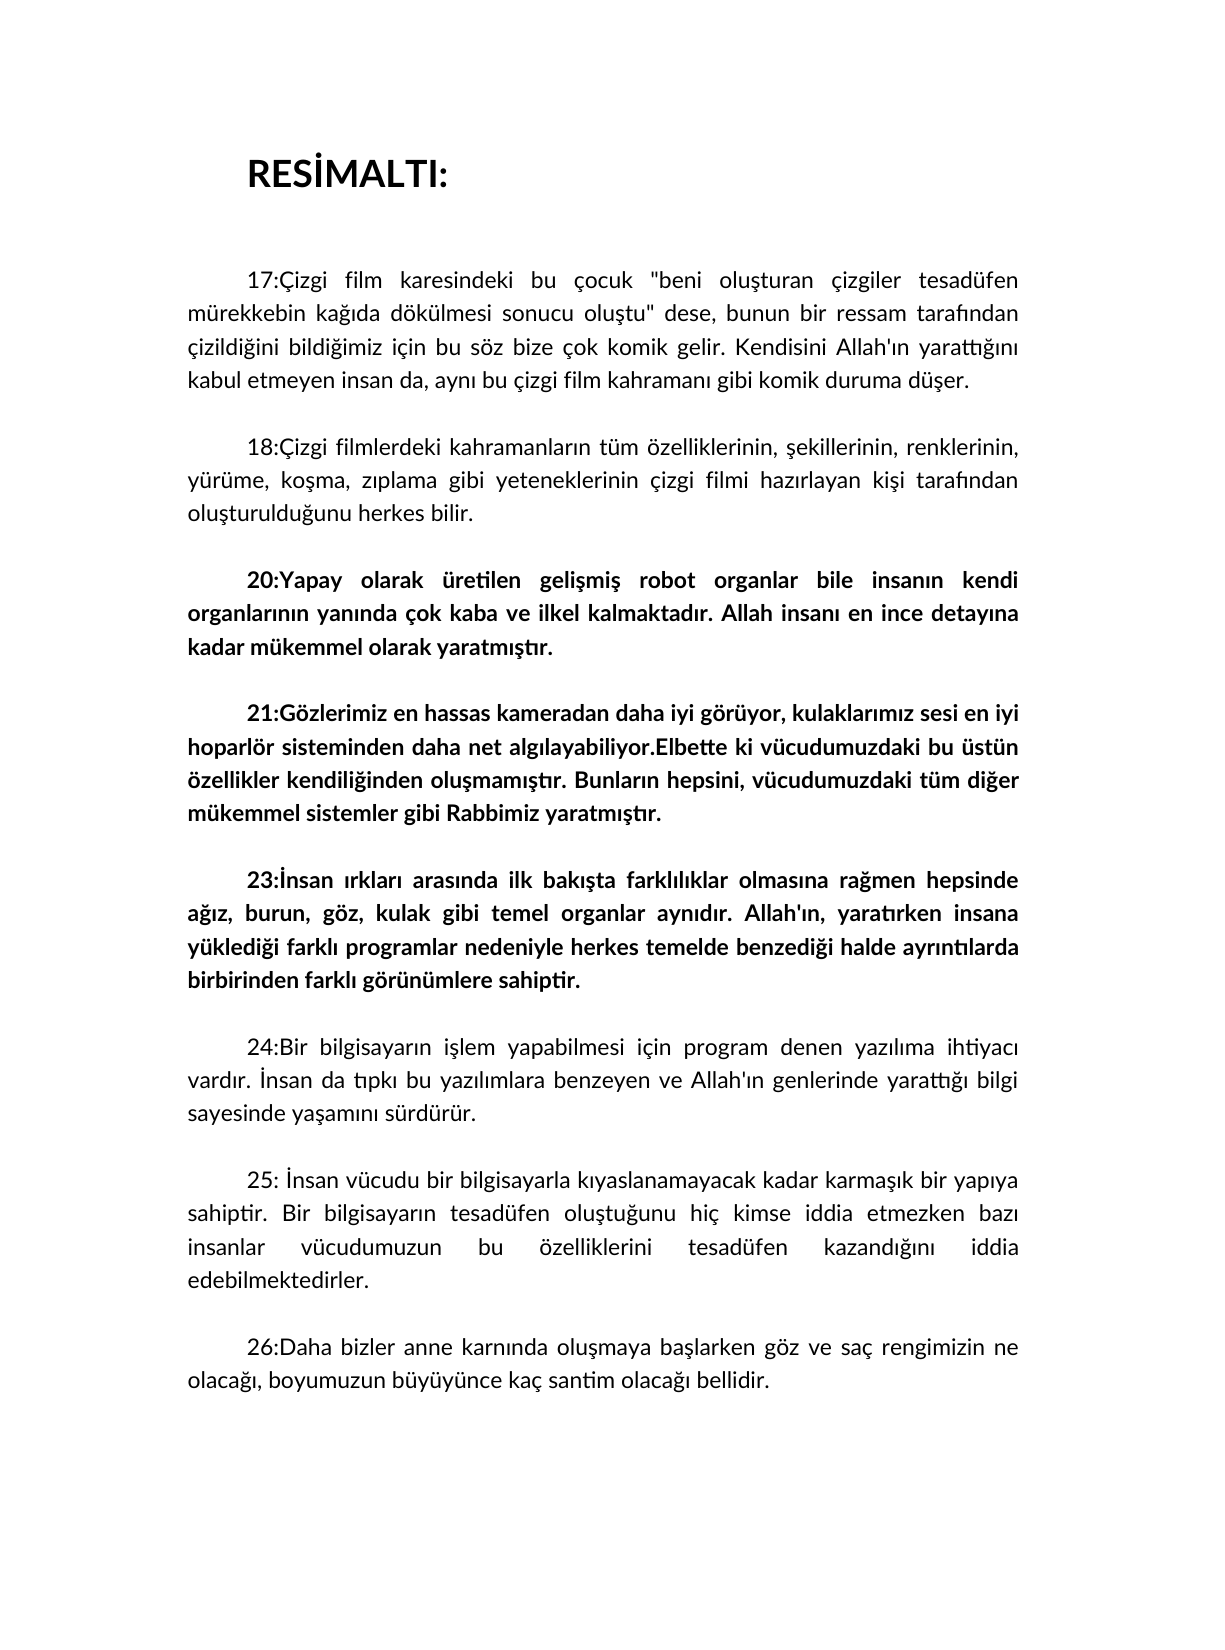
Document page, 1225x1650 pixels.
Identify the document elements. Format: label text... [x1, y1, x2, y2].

text 20:Yapay olarak üretilen gelişmiş robot organlar bile insanın kendi organlarının yanında çok kaba ve ilkel kalmaktadır. Allah insanı en ince detayına kadar mükemmel olarak yaratmıştır. [187, 562, 1020, 662]
text 21:Gözlerimiz en hassas kameradan daha iyi görüyor, kulaklarımız sesi en iyi hoparlör sisteminden daha net algılayabiliyor.Elbette ki vücudumuzdaki bu üstün özellikler kendiliğinden oluşmamıştır. Bunların hepsini, vücudumuzdaki tüm diğer mükemmel sistemler gibi Rabbimiz yaratmıştır. [187, 695, 1020, 828]
text RESİMALTI: [187, 150, 1020, 195]
text 24:Bir bilgisayarın işlem yapabilmesi için program denen yazılıma ihtiyacı vardır. İnsan da tıpkı bu yazılımlara benzeyen ve Allah'ın genlerinde yarattığı bilgi sayesinde yaşamını sürdürür. [187, 1028, 1020, 1128]
text 25: İnsan vücudu bir bilgisayarla kıyaslanamayacak kadar karmaşık bir yapıya sahiptir. Bir bilgisayarın tesadüfen oluştuğunu hiç kimse iddia etmezken bazı insanlar vücudumuzun bu özelliklerini tesadüfen kazandığını iddia edebilmektedirler. [187, 1162, 1020, 1295]
text 18:Çizgi filmlerdeki kahramanların tüm özelliklerinin, şekillerinin, renklerinin, yürüme, koşma, zıplama gibi yeteneklerinin çizgi filmi hazırlayan kişi tarafından oluşturulduğunu herkes bilir. [187, 428, 1020, 528]
text 23:İnsan ırkları arasında ilk bakışta farklılıklar olmasına rağmen hepsinde ağız, burun, göz, kulak gibi temel organlar aynıdır. Allah'ın, yaratırken insana yüklediği farklı programlar nedeniyle herkes temelde benzediği halde ayrıntılarda birbirinden farklı görünümlere sahiptir. [187, 862, 1020, 995]
text 17:Çizgi film karesindeki bu çocuk "beni oluşturan çizgiler tesadüfen mürekkebin kağıda dökülmesi sonucu oluştu" dese, bunun bir ressam tarafından çizildiğini bildiğimiz için bu söz bize çok komik gelir. Kendisini Allah'ın yarattığını kabul etmeyen insan da, aynı bu çizgi film kahramanı gibi komik duruma düşer. [187, 262, 1020, 395]
text 26:Daha bizler anne karnında oluşmaya başlarken göz ve saç rengimizin ne olacağı, boyumuzun büyüyünce kaç santim olacağı bellidir. [187, 1328, 1020, 1395]
